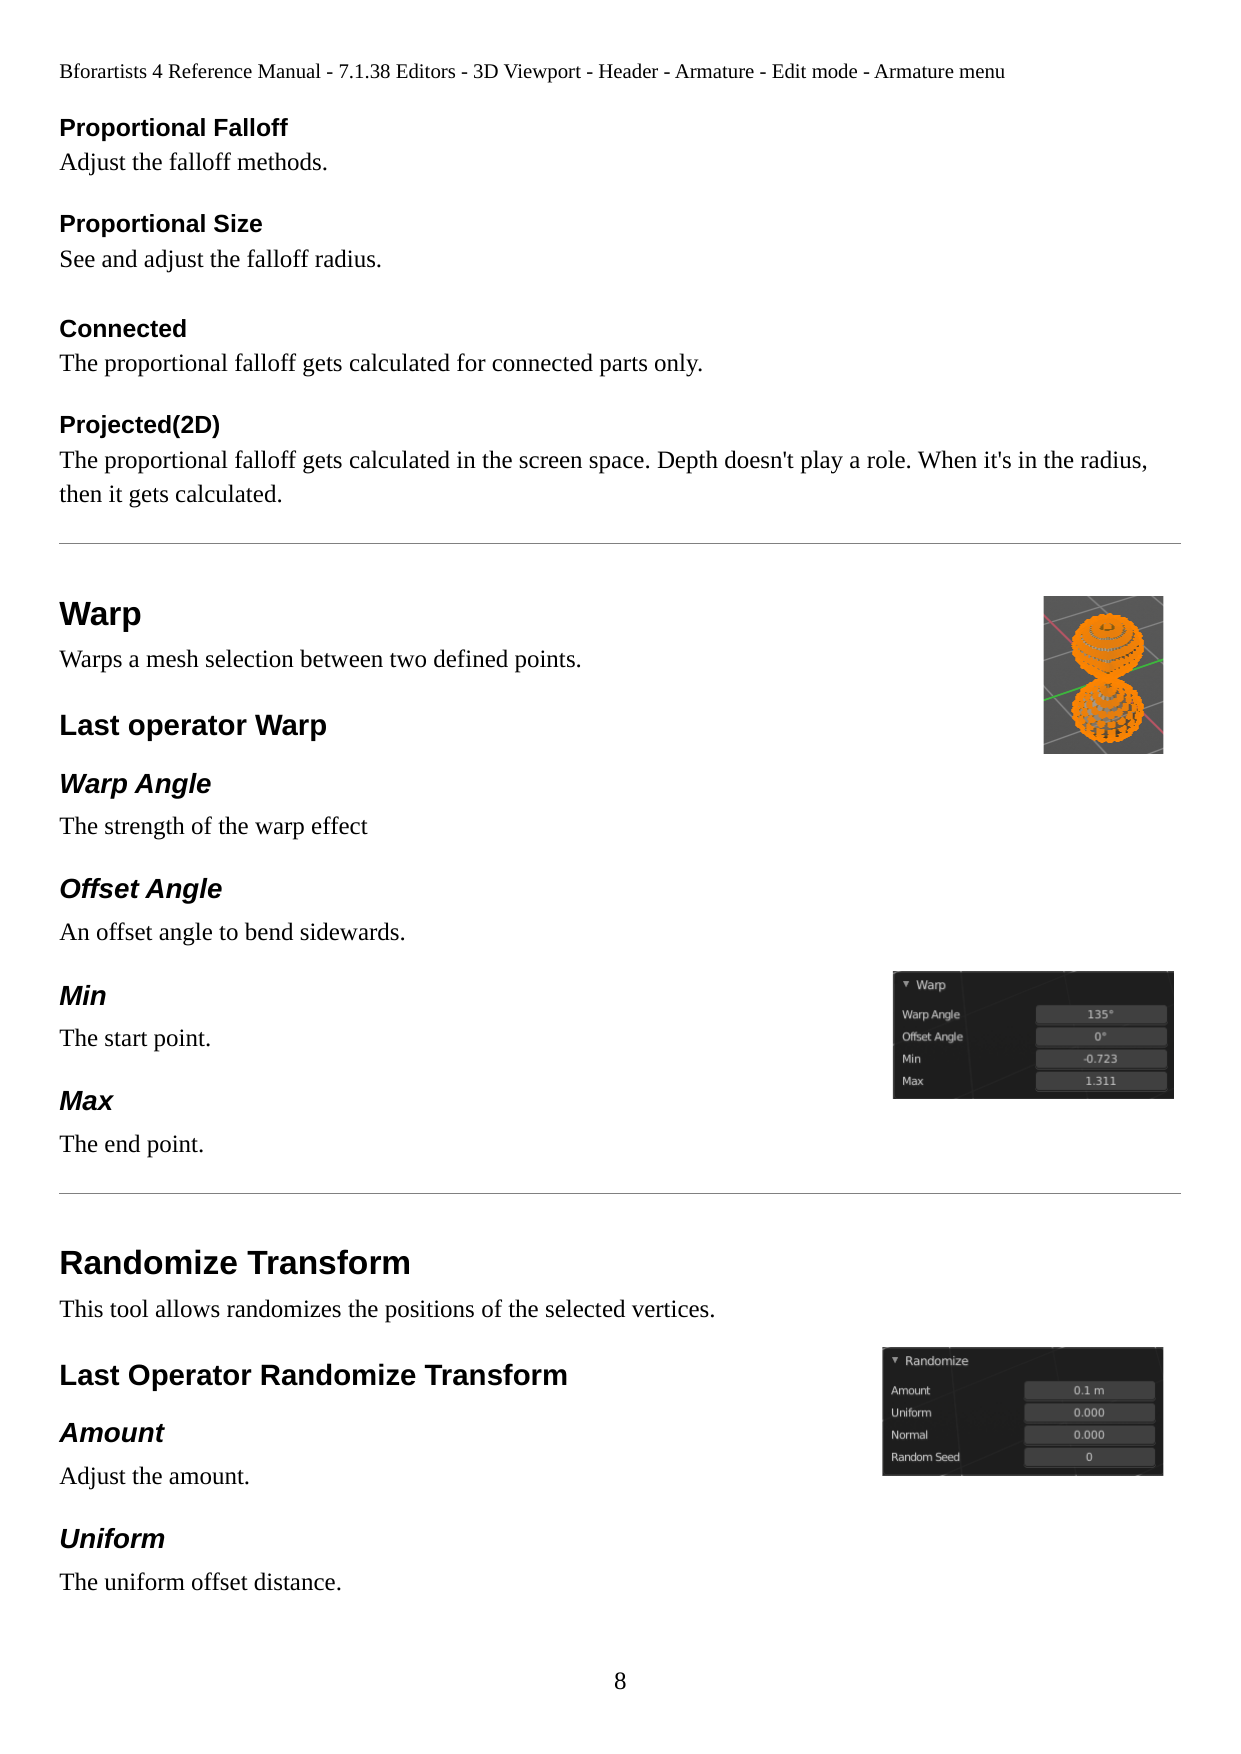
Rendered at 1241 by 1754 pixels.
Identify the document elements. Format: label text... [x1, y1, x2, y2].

subtitle [1164, 708, 1181, 742]
subtitle Proportional Size [59, 209, 1181, 237]
text The proportional falloff gets calculated in the screen space. Depth doesn't play a role. When it's in the radius, then it gets calculated. [59, 445, 1181, 508]
subtitle Randomize Transform [59, 1243, 1181, 1282]
subtitle Last operator Warp [59, 708, 1043, 742]
subtitle Max [59, 1085, 1181, 1117]
subtitle Warp Angle [59, 767, 1181, 799]
subtitle [1174, 979, 1181, 1011]
subtitle Warp [59, 593, 1181, 632]
subtitle Connected [59, 314, 1181, 342]
text The uniform offset distance. [59, 1567, 1181, 1596]
text Warps a mesh selection between two defined points. [59, 644, 1043, 673]
subtitle Last Operator Randomize Transform [59, 1358, 882, 1392]
text An offset angle to bend sidewards. [59, 917, 1181, 946]
text Adjust the amount. [59, 1461, 1181, 1490]
text Adjust the falloff methods. [59, 147, 1181, 176]
subtitle Proportional Falloff [59, 113, 1181, 141]
subtitle Min [59, 979, 892, 1011]
picture [892, 971, 1174, 1099]
text The proportional falloff gets calculated for connected parts only. [59, 348, 1181, 377]
subtitle Uniform [59, 1523, 1181, 1554]
picture [882, 1347, 1164, 1476]
subtitle Offset Angle [59, 873, 1181, 905]
subtitle Projected(2D) [59, 410, 1181, 439]
subtitle [1164, 1417, 1181, 1449]
text The strength of the warp effect [59, 811, 1181, 840]
text See and adjust the falloff radius. [59, 244, 1181, 272]
text The end point. [59, 1129, 1181, 1158]
subtitle Amount [59, 1417, 882, 1449]
text This tool allows randomizes the positions of the selected vertices. [59, 1294, 1181, 1323]
text The start point. [59, 1023, 892, 1052]
picture [1043, 596, 1164, 754]
